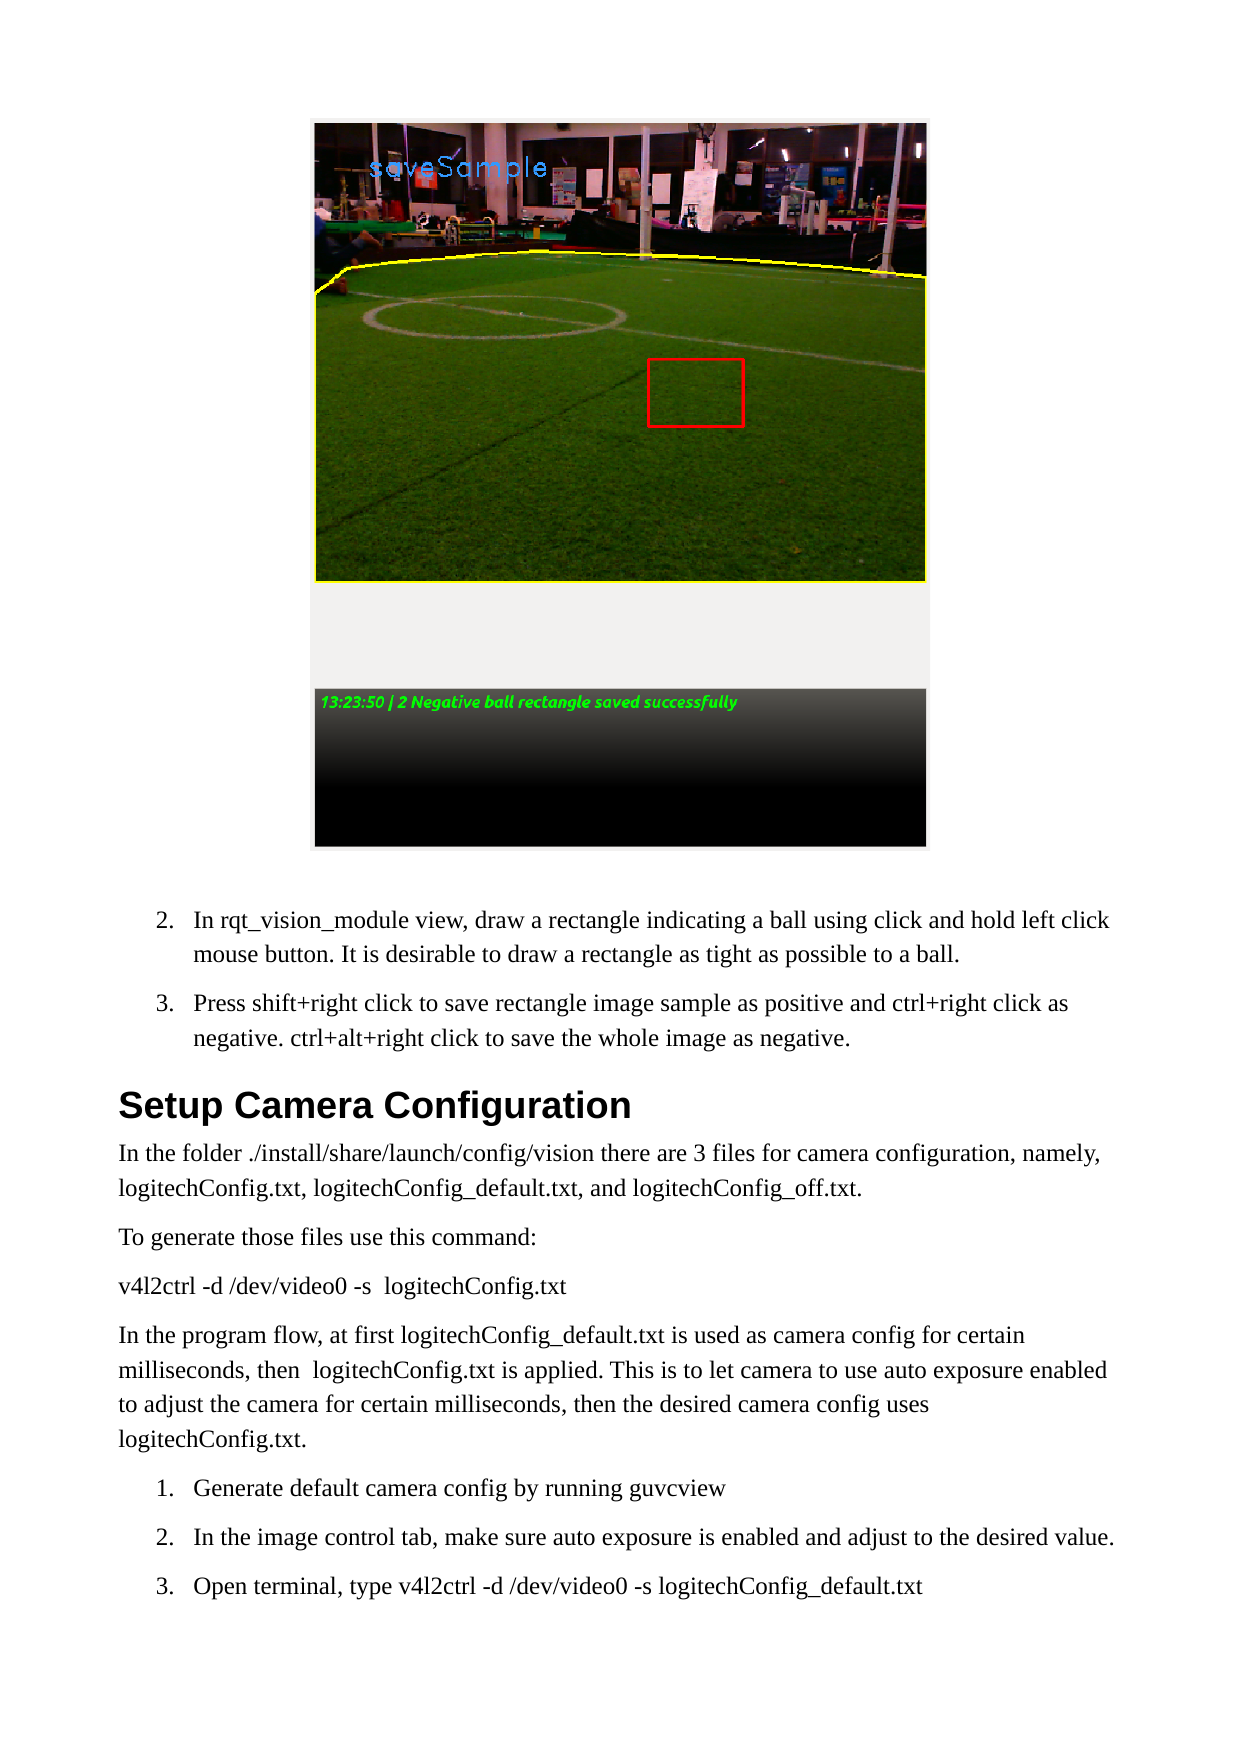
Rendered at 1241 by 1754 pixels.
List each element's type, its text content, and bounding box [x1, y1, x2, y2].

subtitle Setup Camera Configuration [118, 1082, 1122, 1126]
picture [310, 118, 931, 851]
list Open terminal, type v4l2ctrl -d /dev/video0 -s logitechConfig_default.txt [156, 1571, 1122, 1599]
list In the image control tab, make sure auto exposure is enabled and adjust to the desired value. [156, 1522, 1122, 1551]
text In the program flow, at first logitechConfig_default.txt is used as camera config for certain milliseconds, then logitechConfig.txt is applied. This is to let camera to use auto exposure enabled to adjust the camera for certain milliseconds, then the desired camera config uses logitechConfig.txt. [118, 1320, 1122, 1452]
text In the folder ./install/share/launch/config/vision there are 3 files for camera configuration, namely, logitechConfig.txt, logitechConfig_default.txt, and logitechConfig_off.txt. [118, 1138, 1122, 1202]
list In rqt_vision_module view, draw a rectangle indicating a ball using click and hold left click mouse button. It is desirable to draw a rectangle as tight as possible to a ball. [156, 905, 1122, 968]
text v4l2ctrl -d /dev/video0 -s logitechConfig.txt [118, 1271, 1122, 1300]
list Generate default camera config by running guvcview [156, 1473, 1122, 1501]
text To generate those files use this command: [118, 1222, 1122, 1251]
list Press shift+right click to save rectangle image sample as positive and ctrl+right click as negative. ctrl+alt+right click to save the whole image as negative. [156, 988, 1122, 1052]
